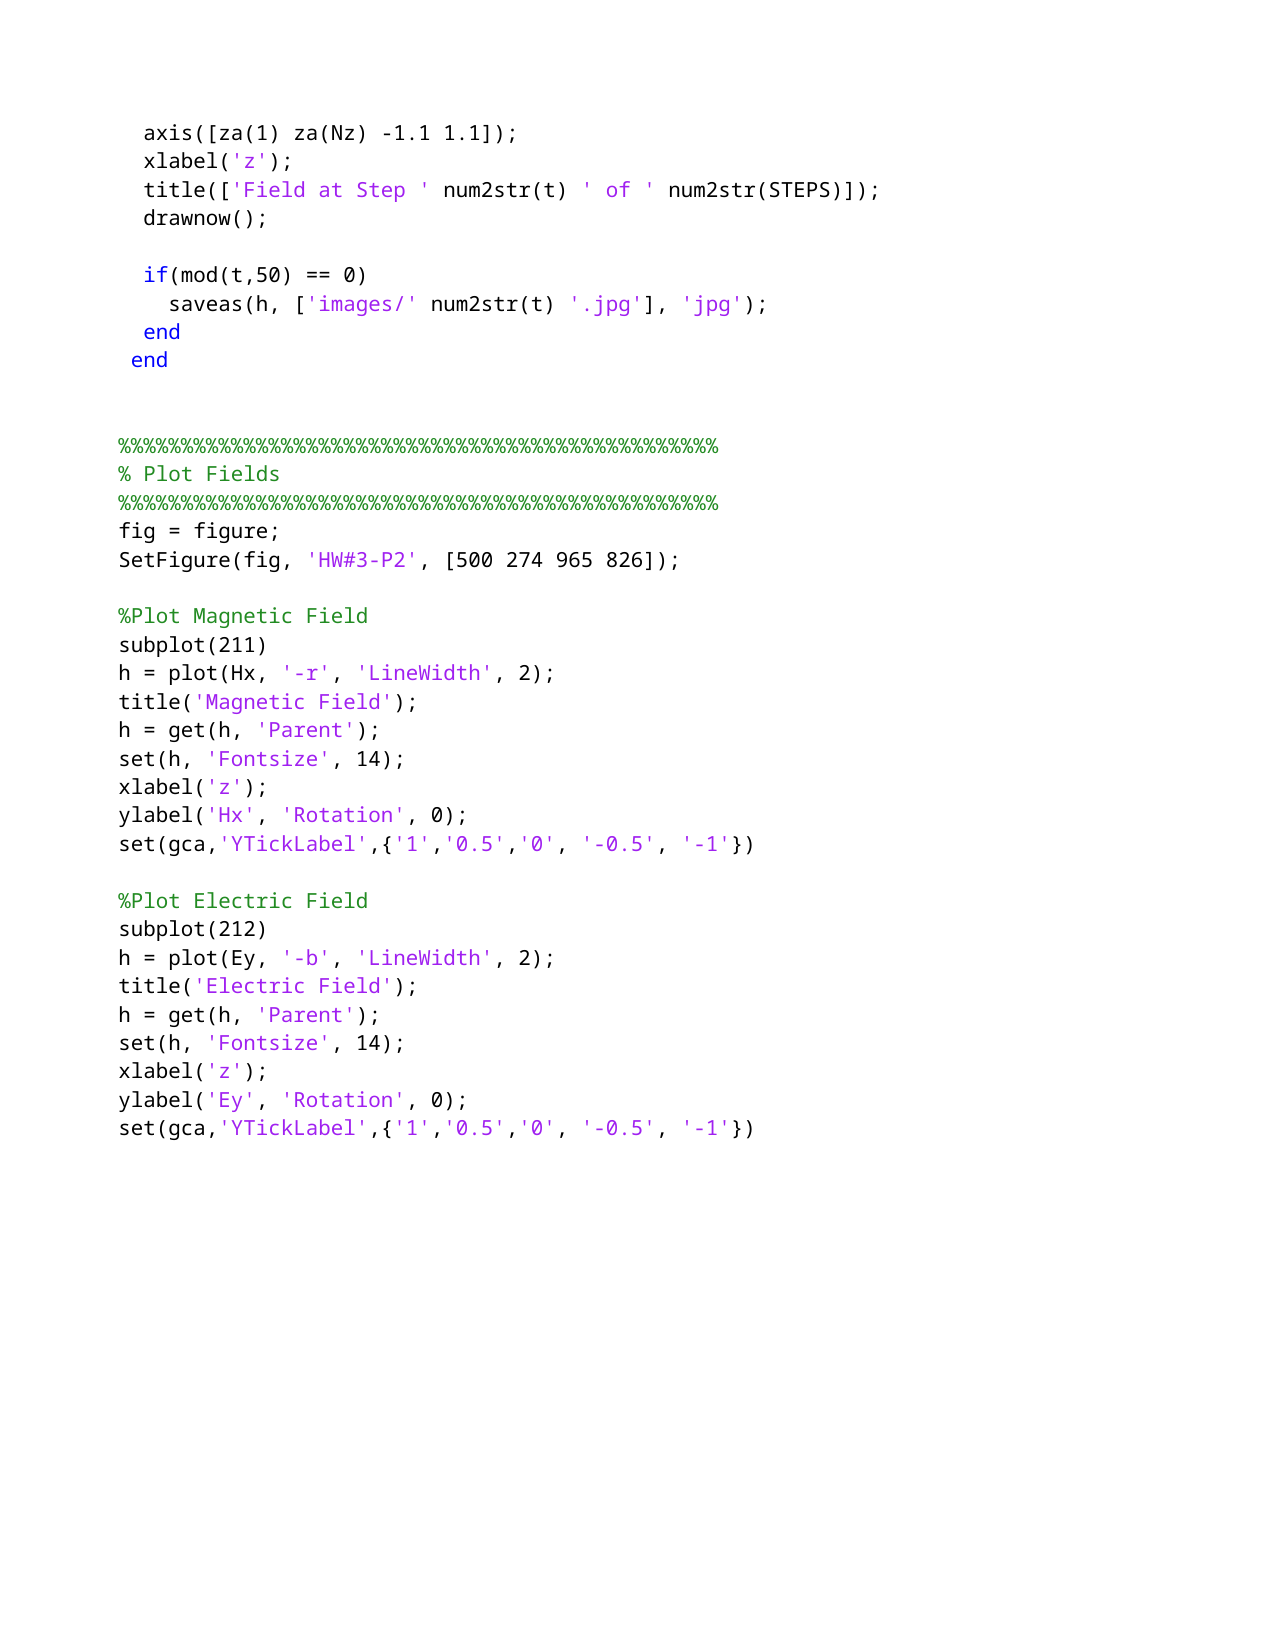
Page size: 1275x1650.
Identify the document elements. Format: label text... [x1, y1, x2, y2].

text xlabel('z'); [118, 772, 1157, 801]
text SetFigure(fig, 'HW#3-P2', [500 274 965 826]); [118, 545, 1157, 573]
text xlabel('z'); [118, 1057, 1157, 1085]
text h = plot(Ey, '-b', 'LineWidth', 2); [118, 943, 1157, 971]
text end [118, 346, 1157, 374]
text axis([za(1) za(Nz) -1.1 1.1]); [118, 118, 1157, 147]
text ylabel('Ey', 'Rotation', 0); [118, 1085, 1157, 1113]
text fig = figure; [118, 516, 1157, 545]
text h = plot(Hx, '-r', 'LineWidth', 2); [118, 658, 1157, 687]
text if(mod(t,50) == 0) [118, 260, 1157, 289]
text subplot(212) [118, 914, 1157, 943]
text end [118, 317, 1157, 346]
text %Plot Electric Field [118, 886, 1157, 914]
text % Plot Fields [118, 459, 1157, 488]
text set(gca,'YTickLabel',{'1','0.5','0', '-0.5', '-1'}) [118, 829, 1157, 857]
text title('Magnetic Field'); [118, 687, 1157, 715]
text subplot(211) [118, 630, 1157, 658]
text set(h, 'Fontsize', 14); [118, 744, 1157, 772]
text set(gca,'YTickLabel',{'1','0.5','0', '-0.5', '-1'}) [118, 1113, 1157, 1142]
text title('Electric Field'); [118, 971, 1157, 1000]
text drawnow(); [118, 203, 1157, 232]
text h = get(h, 'Parent'); [118, 715, 1157, 744]
text ylabel('Hx', 'Rotation', 0); [118, 801, 1157, 829]
text h = get(h, 'Parent'); [118, 1000, 1157, 1028]
text %%%%%%%%%%%%%%%%%%%%%%%%%%%%%%%%%%%%%%%%%%%%%%%% [118, 431, 1157, 459]
text xlabel('z'); [118, 147, 1157, 175]
text %%%%%%%%%%%%%%%%%%%%%%%%%%%%%%%%%%%%%%%%%%%%%%%% [118, 488, 1157, 516]
text title(['Field at Step ' num2str(t) ' of ' num2str(STEPS)]); [118, 175, 1157, 203]
text set(h, 'Fontsize', 14); [118, 1028, 1157, 1057]
text %Plot Magnetic Field [118, 602, 1157, 630]
text saveas(h, ['images/' num2str(t) '.jpg'], 'jpg'); [118, 289, 1157, 317]
